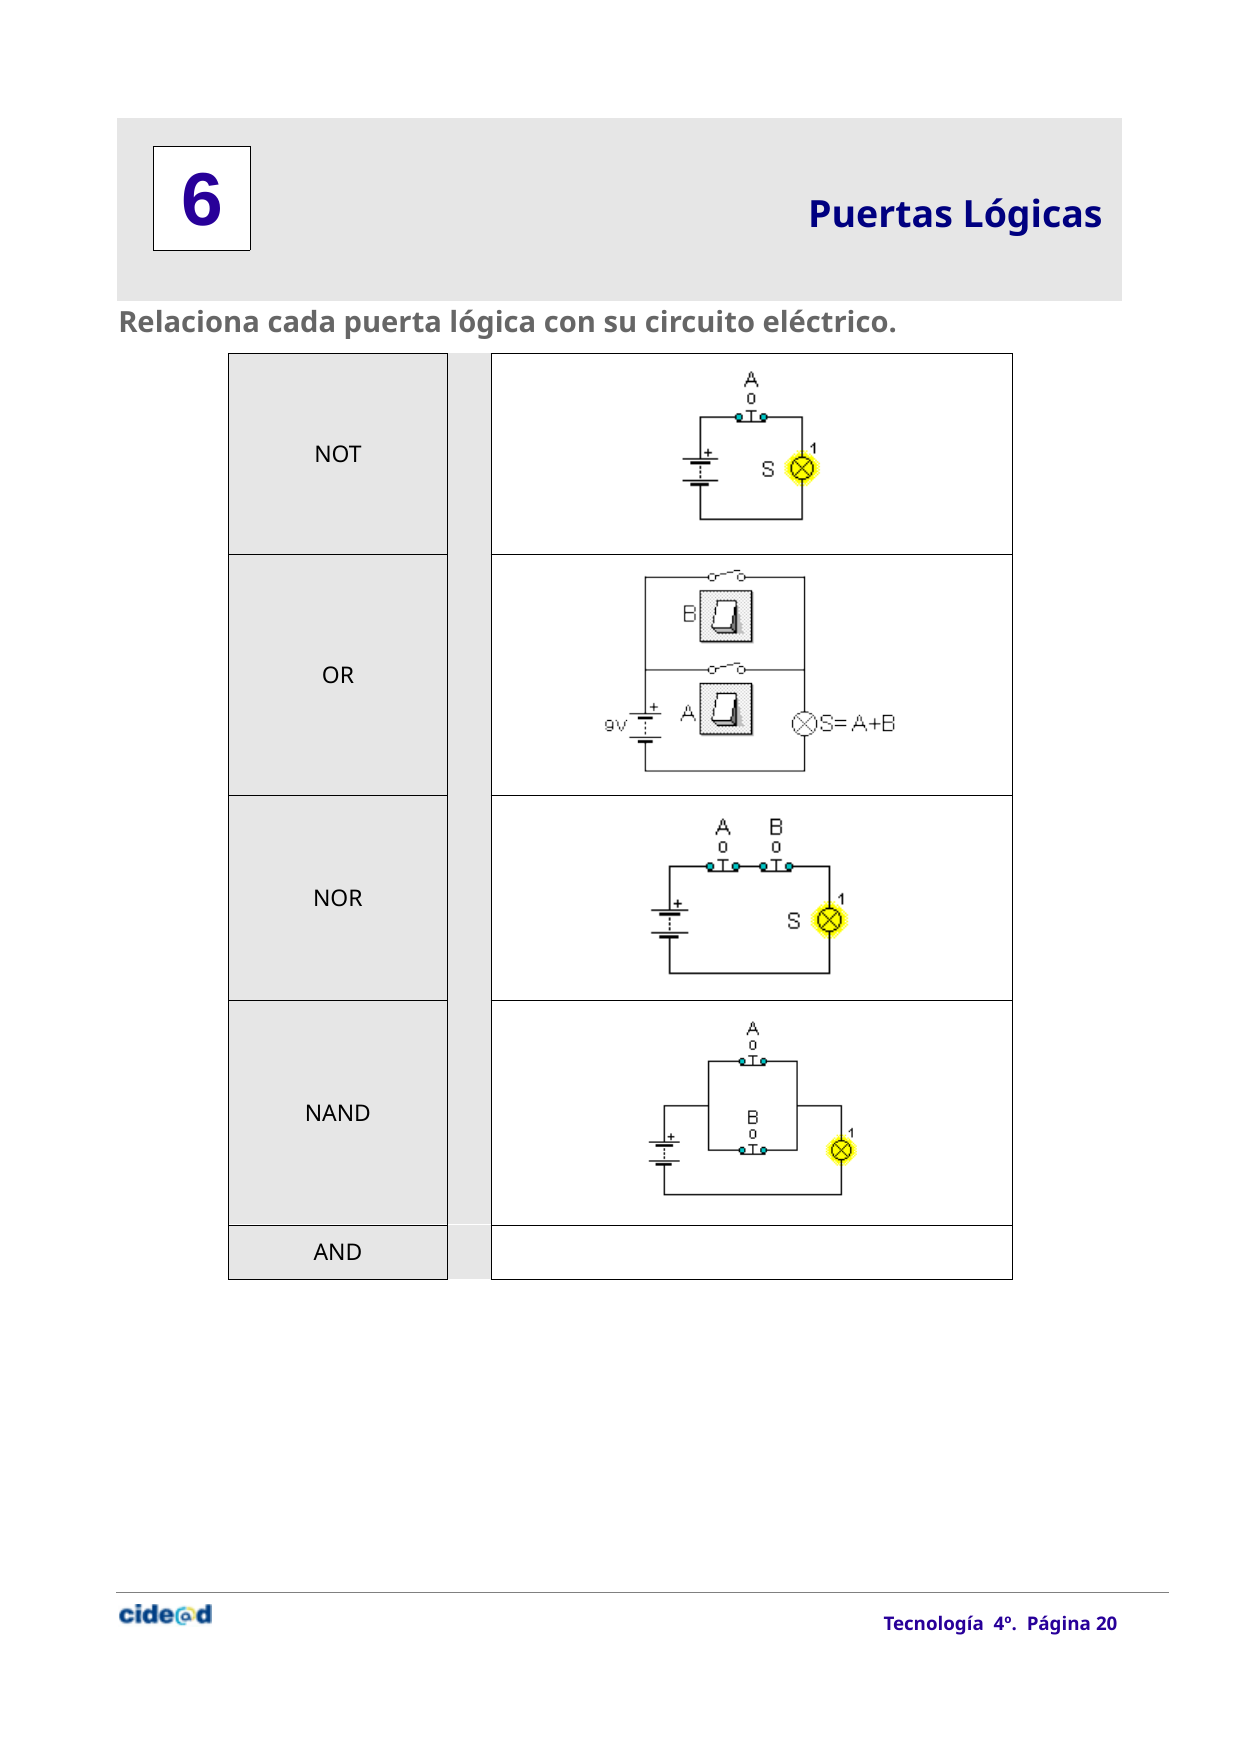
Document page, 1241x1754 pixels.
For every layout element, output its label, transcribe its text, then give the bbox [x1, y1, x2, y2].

table_cell [492, 555, 1012, 795]
table_header [448, 353, 491, 554]
table_cell OR [229, 555, 447, 795]
table_cell [448, 1225, 491, 1279]
picture [669, 365, 834, 542]
table_cell [448, 554, 491, 795]
table_cell AND [229, 1226, 447, 1279]
table_cell [448, 795, 491, 1000]
table_cell [492, 1226, 1012, 1279]
picture [602, 565, 900, 784]
table_cell [448, 1000, 491, 1224]
table_header NOT [229, 354, 447, 554]
subtitle Relaciona cada puerta lógica con su circuito eléctrico. [118, 301, 1122, 341]
picture [118, 1604, 212, 1627]
picture [637, 1012, 865, 1213]
table_cell NAND [229, 1001, 447, 1224]
table_header [492, 354, 1012, 554]
table_cell [492, 1001, 1012, 1224]
table_cell NOR [229, 796, 447, 1000]
table_cell [492, 796, 1012, 1000]
picture [645, 806, 858, 989]
